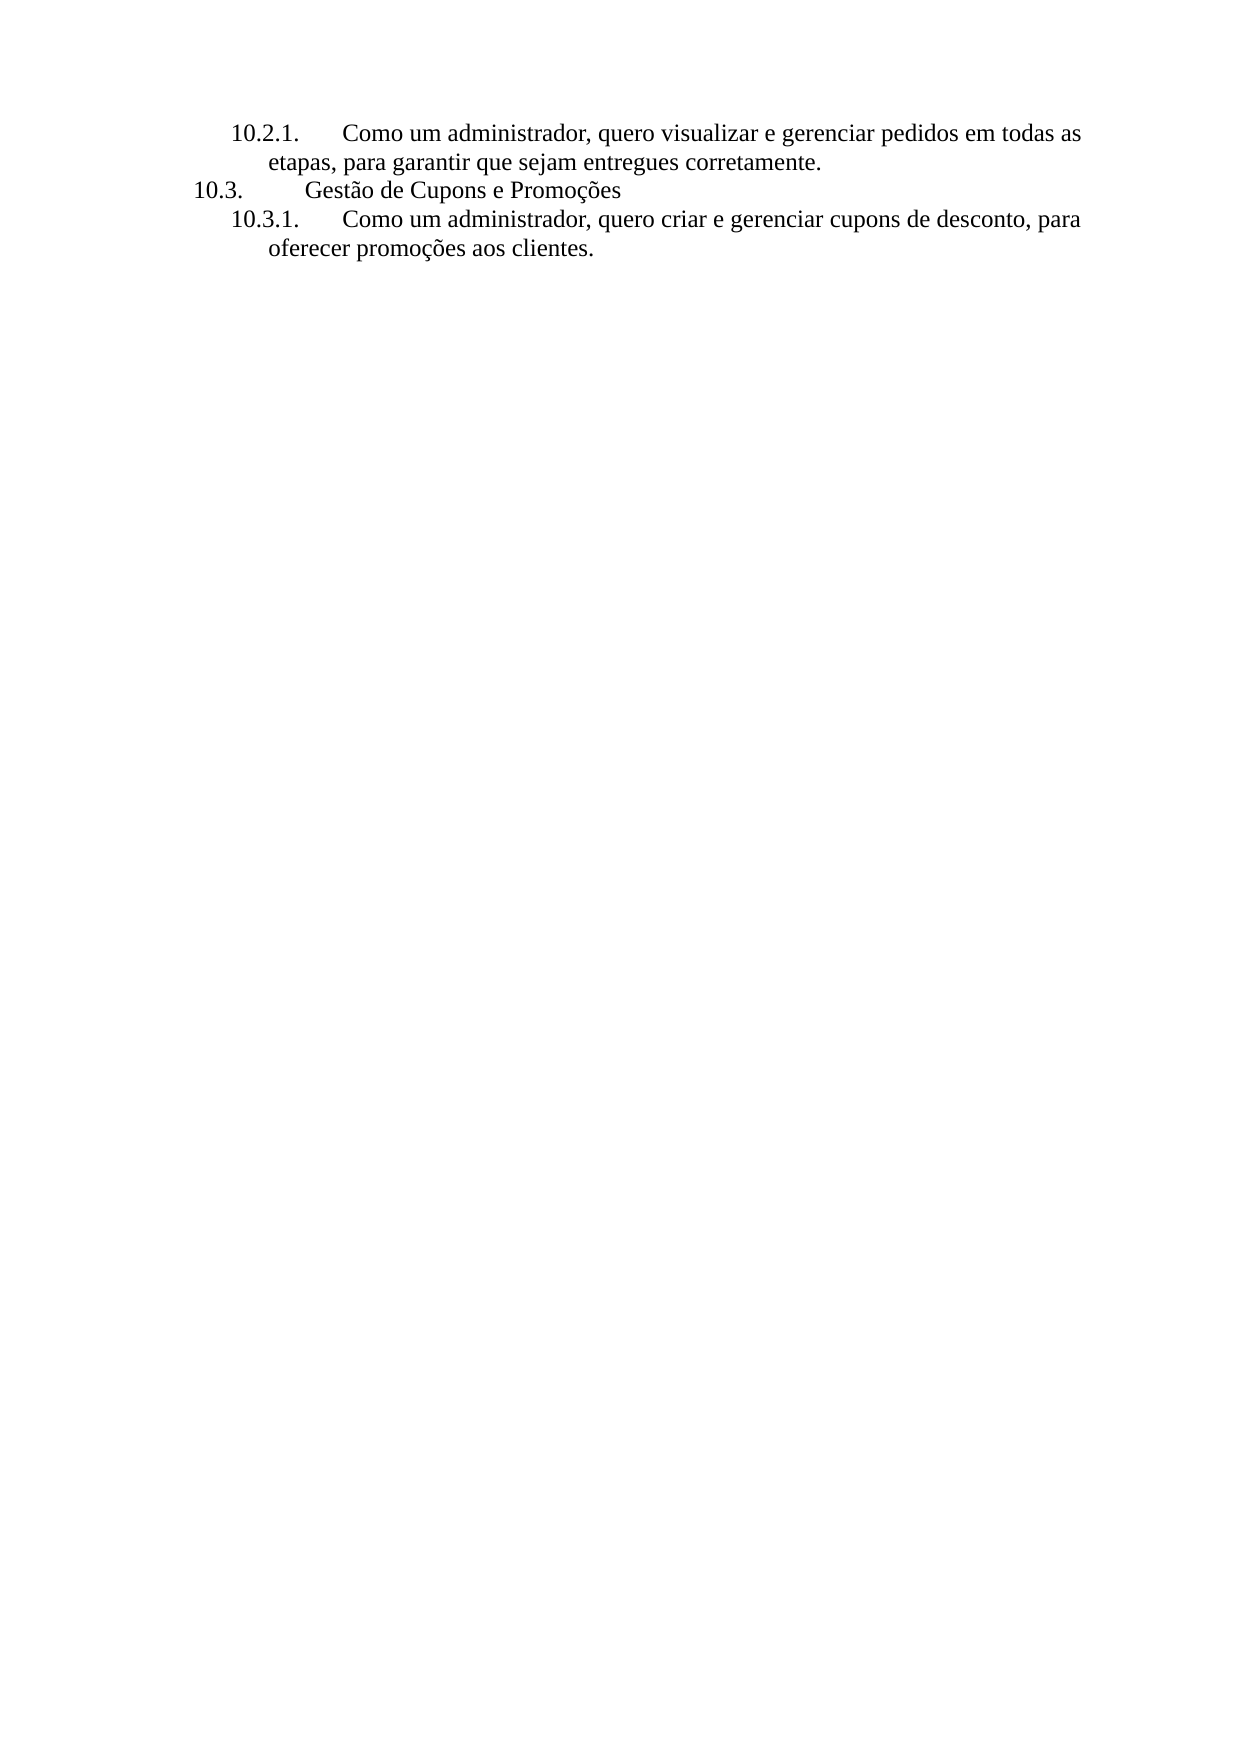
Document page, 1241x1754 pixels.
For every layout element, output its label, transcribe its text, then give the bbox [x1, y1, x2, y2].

list Como um administrador, quero criar e gerenciar cupons de desconto, para oferecer promoções aos clientes. [231, 204, 1122, 262]
list Como um administrador, quero visualizar e gerenciar pedidos em todas as etapas, para garantir que sejam entregues corretamente. [231, 118, 1122, 176]
list Gestão de Cupons e Promoções [193, 176, 1122, 204]
